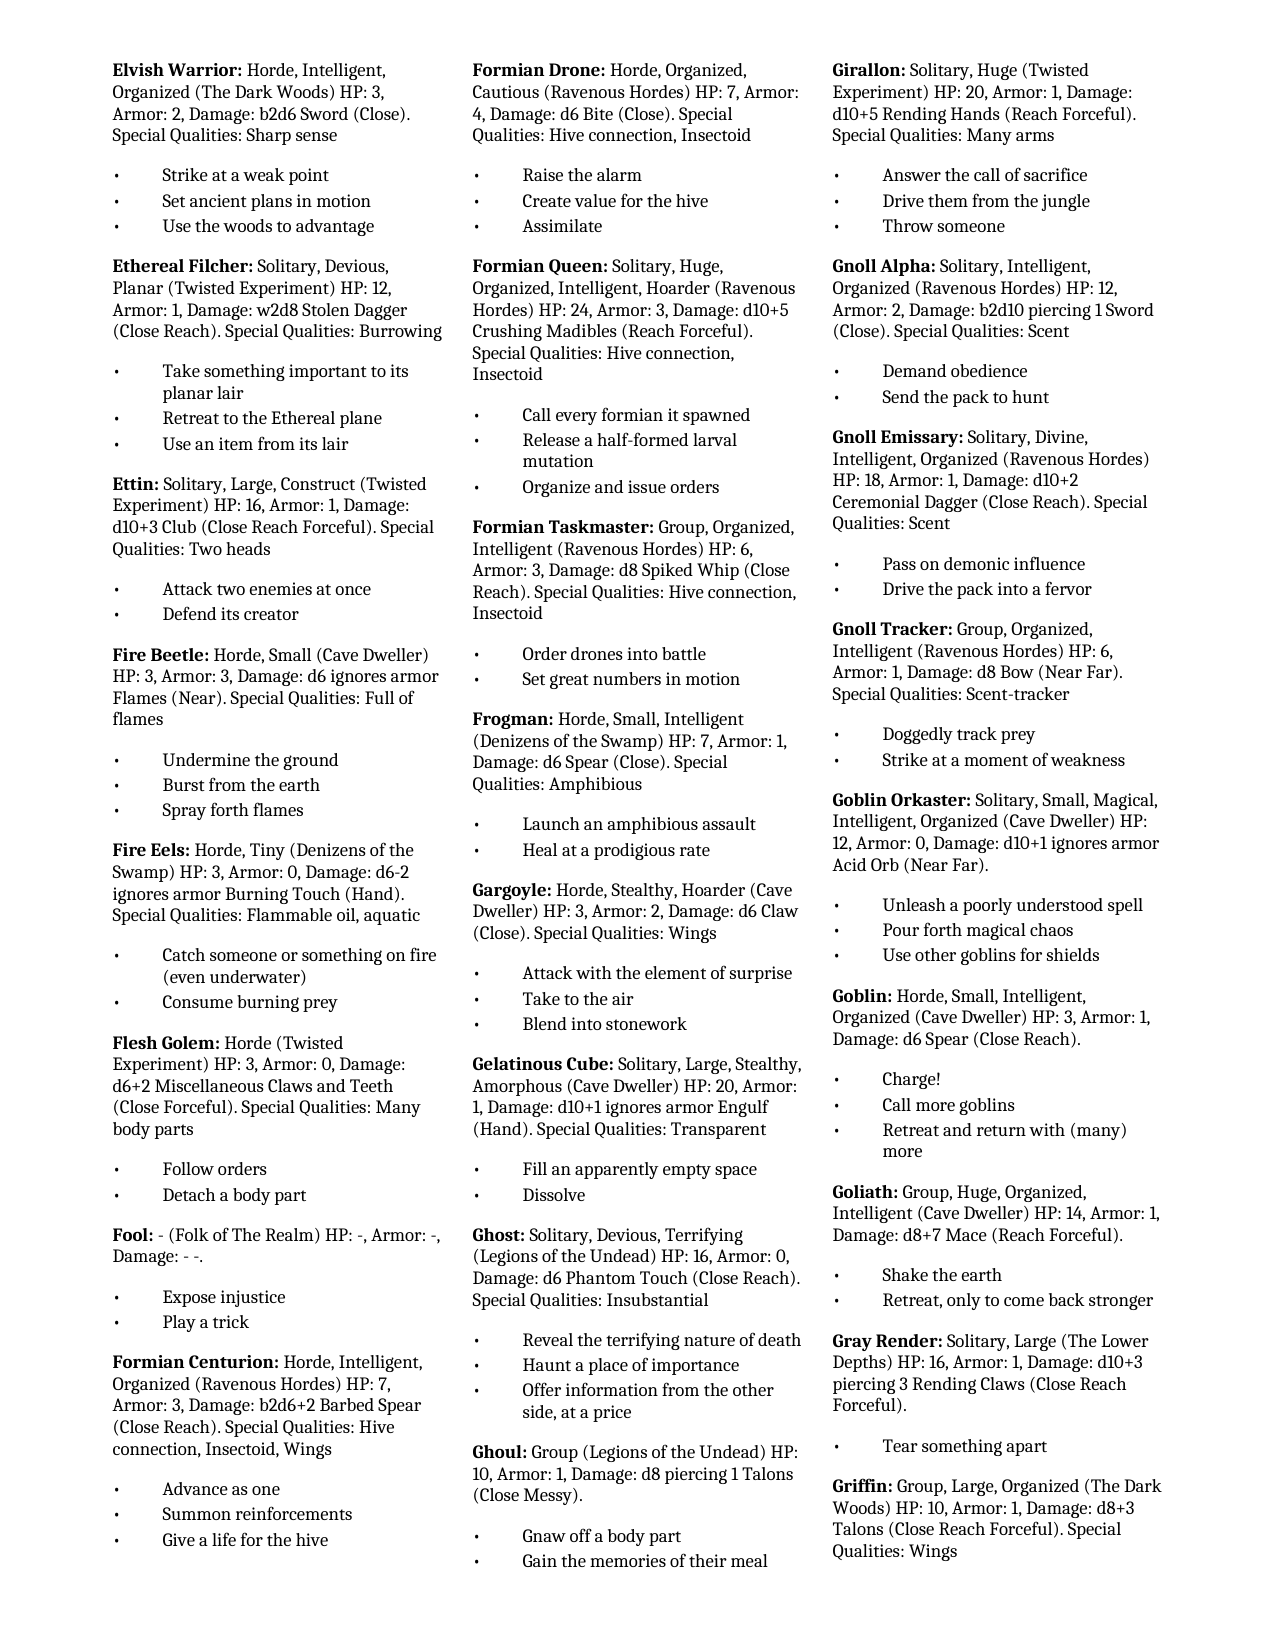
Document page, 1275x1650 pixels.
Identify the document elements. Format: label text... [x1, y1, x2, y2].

text Gnoll Tracker: Group, Organized, Intelligent (Ravenous Hordes) HP: 6, Armor: 1, Damage: d8 Bow (Near Far). Special Qualities: Scent-tracker [832, 619, 1162, 705]
list Burst from the earth [112, 774, 442, 796]
list Demand obedience [832, 361, 1162, 382]
list Drive the pack into a fervor [832, 578, 1162, 600]
text Fool: - (Folk of The Realm) HP: -, Armor: -, Damage: - -. [112, 1224, 442, 1267]
text Goblin: Horde, Small, Intelligent, Organized (Cave Dweller) HP: 3, Armor: 1, Damage: d6 Spear (Close Reach). [832, 985, 1162, 1050]
list Use an item from its lair [112, 433, 442, 455]
list Spray forth flames [112, 800, 442, 821]
list Heal at a prodigious rate [472, 839, 802, 861]
list Advance as one [112, 1478, 442, 1500]
text Flesh Golem: Horde (Twisted Experiment) HP: 3, Armor: 0, Damage: d6+2 Miscellaneous Claws and Teeth (Close Forceful). Special Qualities: Many body parts [112, 1032, 442, 1140]
list Doggedly track prey [832, 724, 1162, 745]
list Raise the alarm [472, 165, 802, 187]
list Catch someone or something on fire (even underwater) [112, 945, 442, 988]
text Goblin Orkaster: Solitary, Small, Magical, Intelligent, Organized (Cave Dweller) HP: 12, Armor: 0, Damage: d10+1 ignores armor Acid Orb (Near Far). [832, 789, 1162, 876]
list Attack two enemies at once [112, 578, 442, 600]
list Shake the earth [832, 1265, 1162, 1286]
text Gargoyle: Horde, Stealthy, Hoarder (Cave Dweller) HP: 3, Armor: 2, Damage: d6 Claw (Close). Special Qualities: Wings [472, 879, 802, 944]
list Retreat to the Ethereal plane [112, 408, 442, 429]
text Gnoll Alpha: Solitary, Intelligent, Organized (Ravenous Hordes) HP: 12, Armor: 2, Damage: b2d10 piercing 1 Sword (Close). Special Qualities: Scent [832, 256, 1162, 342]
text Girallon: Solitary, Huge (Twisted Experiment) HP: 20, Armor: 1, Damage: d10+5 Rending Hands (Reach Forceful). Special Qualities: Many arms [832, 60, 1162, 146]
text Formian Queen: Solitary, Huge, Organized, Intelligent, Hoarder (Ravenous Hordes) HP: 24, Armor: 3, Damage: d10+5 Crushing Madibles (Reach Forceful). Special Qualities: Hive connection, Insectoid [472, 256, 802, 385]
list Send the pack to hunt [832, 386, 1162, 408]
list Play a trick [112, 1312, 442, 1333]
list Use other goblins for shields [832, 945, 1162, 967]
text Ettin: Solitary, Large, Construct (Twisted Experiment) HP: 16, Armor: 1, Damage: d10+3 Club (Close Reach Forceful). Special Qualities: Two heads [112, 473, 442, 560]
list Gnaw off a body part [472, 1525, 802, 1547]
text Frogman: Horde, Small, Intelligent (Denizens of the Swamp) HP: 7, Armor: 1, Damage: d6 Spear (Close). Special Qualities: Amphibious [472, 709, 802, 795]
list Assimilate [472, 216, 802, 237]
text Ghoul: Group (Legions of the Undead) HP: 10, Armor: 1, Damage: d8 piercing 1 Talons (Close Messy). [472, 1442, 802, 1507]
list Throw someone [832, 216, 1162, 237]
list Haunt a place of importance [472, 1355, 802, 1376]
text Formian Centurion: Horde, Intelligent, Organized (Ravenous Hordes) HP: 7, Armor: 3, Damage: b2d6+2 Barbed Spear (Close Reach). Special Qualities: Hive connection, Insectoid, Wings [112, 1352, 442, 1460]
list Dissolve [472, 1184, 802, 1206]
list Strike at a weak point [112, 165, 442, 187]
list Unleash a poorly understood spell [832, 894, 1162, 916]
list Undermine the ground [112, 749, 442, 771]
list Organize and issue orders [472, 476, 802, 498]
list Call every formian it spawned [472, 404, 802, 426]
text Ethereal Filcher: Solitary, Devious, Planar (Twisted Experiment) HP: 12, Armor: 1, Damage: w2d8 Stolen Dagger (Close Reach). Special Qualities: Burrowing [112, 256, 442, 342]
list Take to the air [472, 988, 802, 1010]
text Elvish Warrior: Horde, Intelligent, Organized (The Dark Woods) HP: 3, Armor: 2, Damage: b2d6 Sword (Close). Special Qualities: Sharp sense [112, 60, 442, 146]
list Defend its creator [112, 604, 442, 625]
list Use the woods to advantage [112, 216, 442, 237]
list Retreat and return with (many) more [832, 1119, 1162, 1162]
list Create value for the hive [472, 190, 802, 212]
list Blend into stonework [472, 1013, 802, 1035]
list Drive them from the jungle [832, 190, 1162, 212]
list Take something important to its planar lair [112, 361, 442, 404]
list Strike at a moment of weakness [832, 749, 1162, 771]
text Goliath: Group, Huge, Organized, Intelligent (Cave Dweller) HP: 14, Armor: 1, Damage: d8+7 Mace (Reach Forceful). [832, 1181, 1162, 1246]
text Fire Beetle: Horde, Small (Cave Dweller) HP: 3, Armor: 3, Damage: d6 ignores armor Flames (Near). Special Qualities: Full of flames [112, 644, 442, 730]
list Consume burning prey [112, 992, 442, 1013]
text Formian Taskmaster: Group, Organized, Intelligent (Ravenous Hordes) HP: 6, Armor: 3, Damage: d8 Spiked Whip (Close Reach). Special Qualities: Hive connection, Insectoid [472, 517, 802, 624]
list Pour forth magical chaos [832, 920, 1162, 941]
list Fill an apparently empty space [472, 1159, 802, 1180]
list Pass on demonic influence [832, 553, 1162, 575]
list Attack with the element of surprise [472, 963, 802, 984]
list Give a life for the hive [112, 1529, 442, 1551]
text Gelatinous Cube: Solitary, Large, Stealthy, Amorphous (Cave Dweller) HP: 20, Armor: 1, Damage: d10+1 ignores armor Engulf (Hand). Special Qualities: Transparent [472, 1054, 802, 1140]
text Griffin: Group, Large, Organized (The Dark Woods) HP: 10, Armor: 1, Damage: d8+3 Talons (Close Reach Forceful). Special Qualities: Wings [832, 1476, 1162, 1562]
list Reveal the terrifying nature of death [472, 1329, 802, 1351]
list Tear something apart [832, 1435, 1162, 1457]
list Detach a body part [112, 1184, 442, 1206]
list Release a half-formed larval mutation [472, 429, 802, 472]
list Call more goblins [832, 1094, 1162, 1116]
list Summon reinforcements [112, 1504, 442, 1525]
list Expose injustice [112, 1286, 442, 1308]
list Answer the call of sacrifice [832, 165, 1162, 187]
list Follow orders [112, 1159, 442, 1180]
text Fire Eels: Horde, Tiny (Denizens of the Swamp) HP: 3, Armor: 0, Damage: d6-2 ignores armor Burning Touch (Hand). Special Qualities: Flammable oil, aquatic [112, 840, 442, 926]
text Gnoll Emissary: Solitary, Divine, Intelligent, Organized (Ravenous Hordes) HP: 18, Armor: 1, Damage: d10+2 Ceremonial Dagger (Close Reach). Special Qualities: Scent [832, 427, 1162, 534]
text Ghost: Solitary, Devious, Terrifying (Legions of the Undead) HP: 16, Armor: 0, Damage: d6 Phantom Touch (Close Reach). Special Qualities: Insubstantial [472, 1224, 802, 1311]
list Order drones into battle [472, 643, 802, 665]
list Offer information from the other side, at a price [472, 1380, 802, 1423]
list Set great numbers in motion [472, 668, 802, 690]
list Set ancient plans in motion [112, 190, 442, 212]
text Gray Render: Solitary, Large (The Lower Depths) HP: 16, Armor: 1, Damage: d10+3 piercing 3 Rending Claws (Close Reach Forceful). [832, 1330, 1162, 1417]
list Charge! [832, 1069, 1162, 1090]
list Gain the memories of their meal [472, 1551, 802, 1572]
text Formian Drone: Horde, Organized, Cautious (Ravenous Hordes) HP: 7, Armor: 4, Damage: d6 Bite (Close). Special Qualities: Hive connection, Insectoid [472, 60, 802, 146]
list Launch an amphibious assault [472, 814, 802, 835]
list Retreat, only to come back stronger [832, 1290, 1162, 1312]
